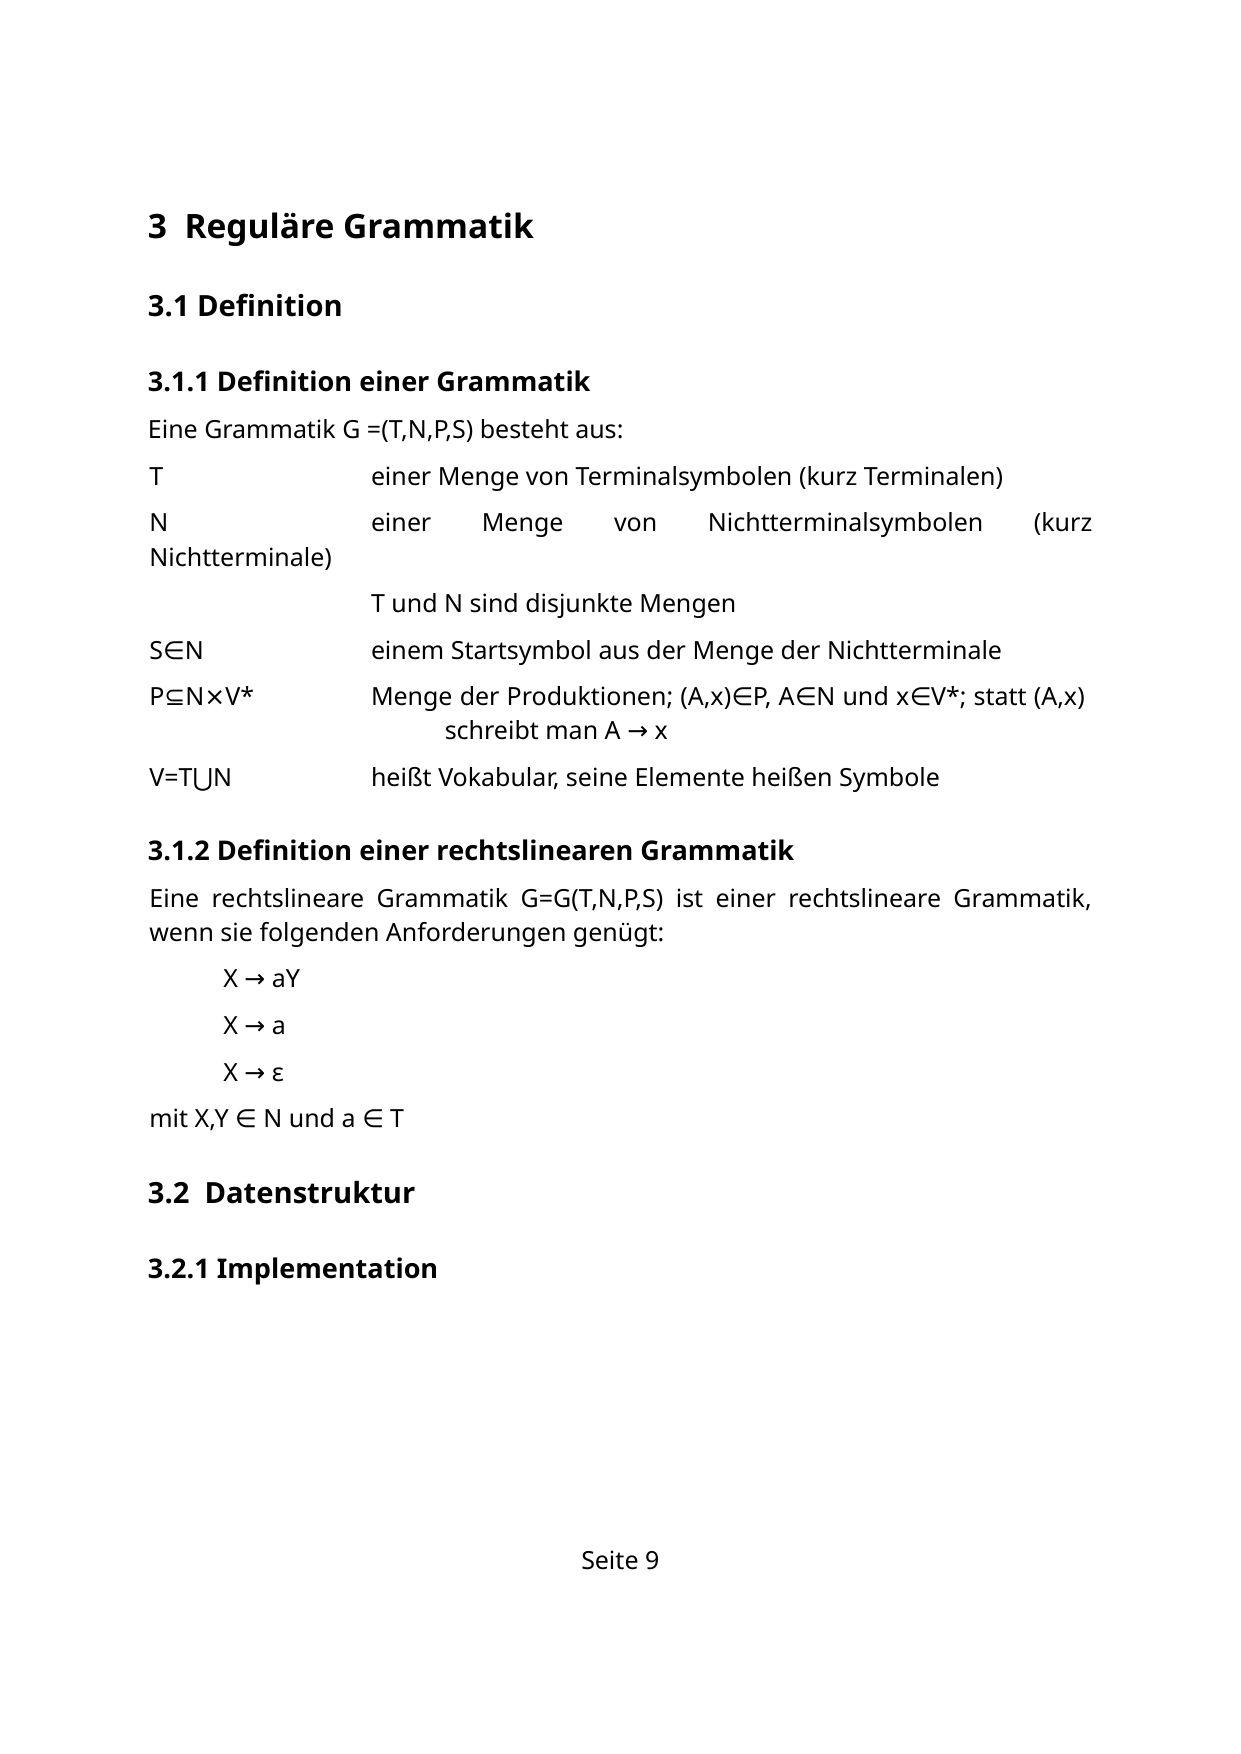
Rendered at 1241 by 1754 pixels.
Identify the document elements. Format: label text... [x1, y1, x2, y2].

text N einer Menge von Nichtterminalsymbolen (kurz Nichtterminale) [149, 505, 1093, 573]
subtitle Definition einer Grammatik [148, 363, 1093, 399]
text T und N sind disjunkte Mengen [149, 586, 1093, 620]
text P⊆N⨯V* Menge der Produktionen; (A,x)∈P, A∈N und x∈V*; statt (A,x) schreibt man A → x [149, 679, 1093, 747]
text mit X,Y ∈ N und a ∈ T [149, 1101, 1093, 1135]
subtitle Definition [148, 285, 1093, 325]
text V=T⋃N heißt Vokabular, seine Elemente heißen Symbole [149, 759, 1093, 793]
text T einer Menge von Terminalsymbolen (kurz Terminalen) [149, 458, 1093, 493]
subtitle Datenstruktur [148, 1172, 1093, 1212]
text Eine rechtslineare Grammatik G=G(T,N,P,S) ist einer rechtslineare Grammatik, wenn sie folgenden Anforderungen genügt: [149, 880, 1093, 948]
subtitle Implementation [148, 1249, 1093, 1286]
text Eine Grammatik G =(T,N,P,S) besteht aus: [148, 412, 1093, 446]
subtitle Definition einer rechtslinearen Grammatik [148, 831, 1093, 868]
text X → ε [149, 1054, 1093, 1088]
subtitle Reguläre Grammatik [148, 202, 1093, 248]
text X → aY [149, 961, 1093, 995]
text X → a [149, 1008, 1093, 1042]
text S∈N einem Startsymbol aus der Menge der Nichtterminale [149, 632, 1093, 666]
